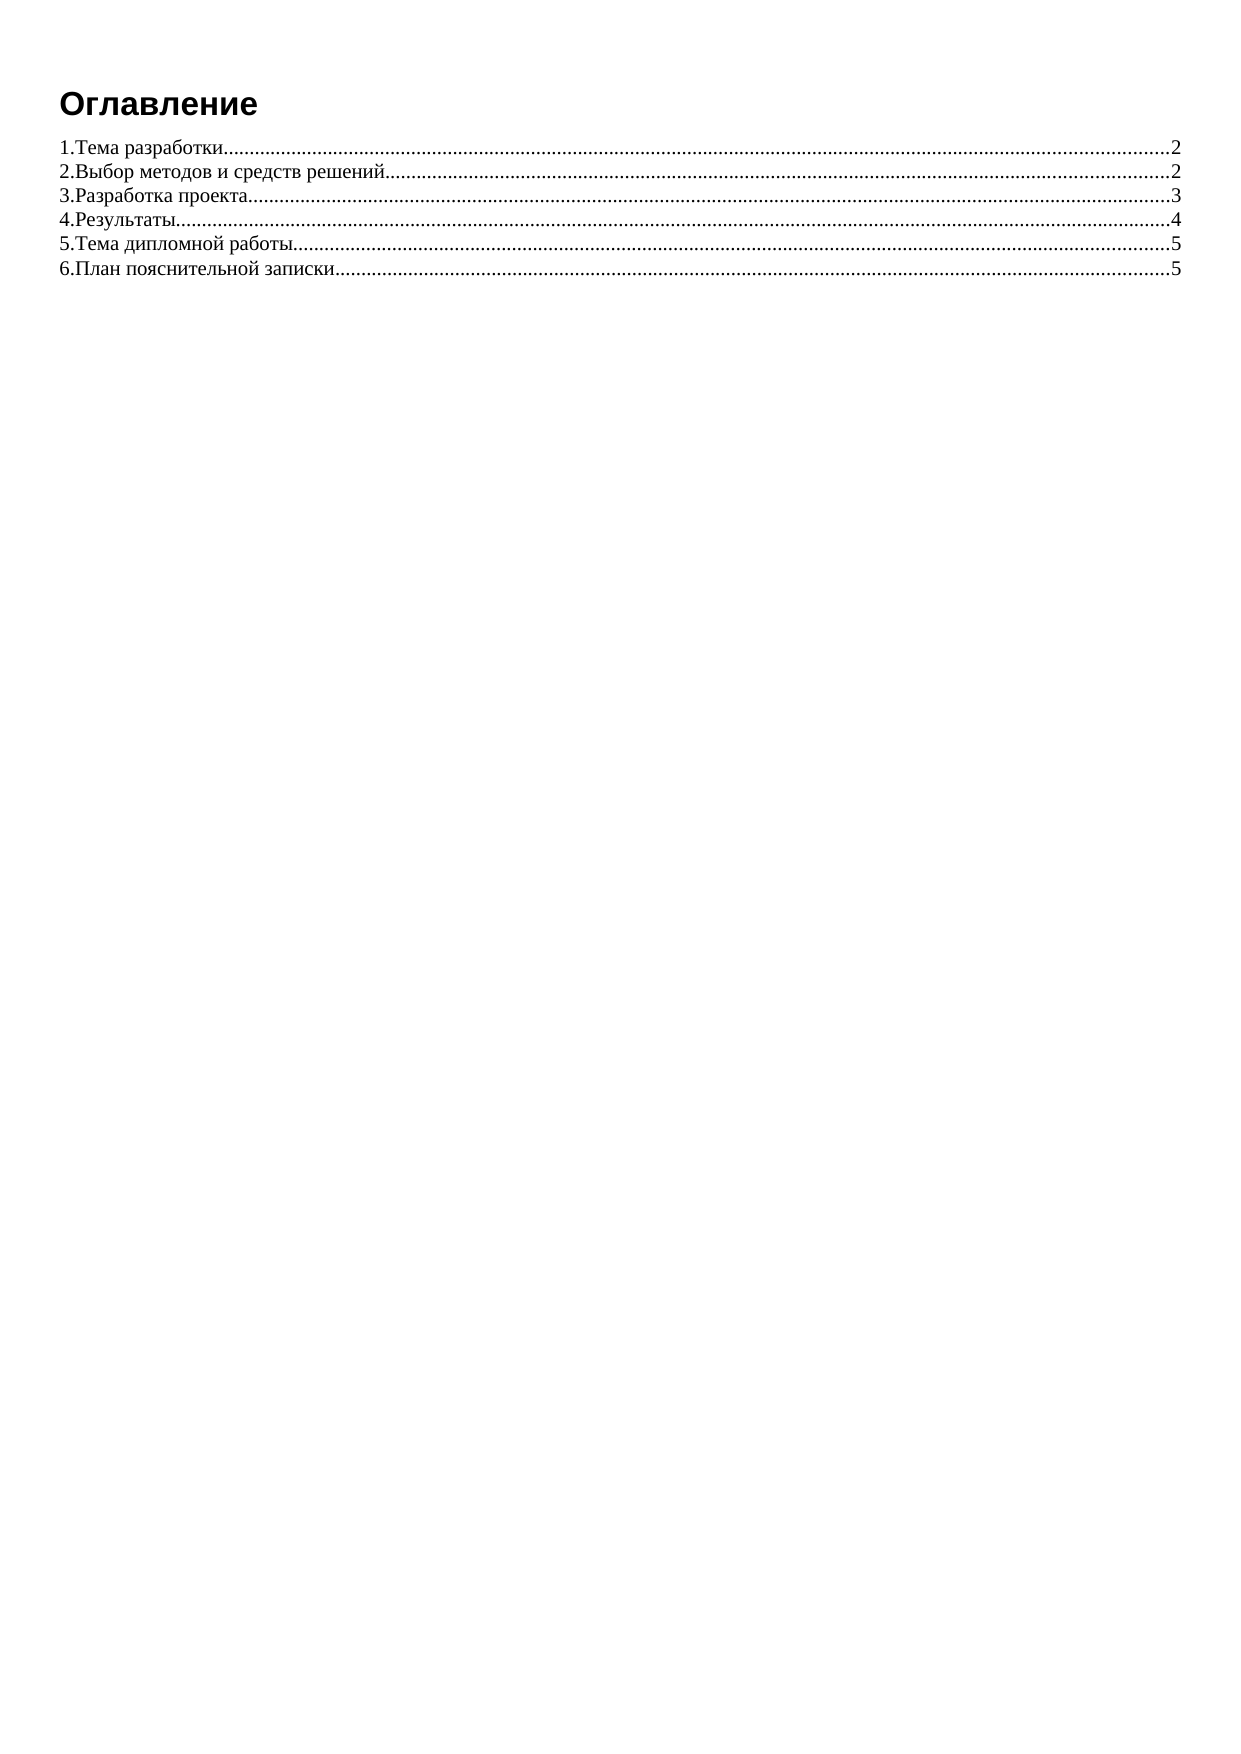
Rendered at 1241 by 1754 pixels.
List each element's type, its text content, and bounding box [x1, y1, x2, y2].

text 5.Тема дипломной работы 5 [59, 231, 1181, 255]
subtitle Оглавление [59, 84, 1181, 123]
text 2.Выбор методов и средств решений 2 [59, 159, 1181, 183]
text 1.Тема разработки 2 [59, 135, 1181, 159]
text 6.План пояснительной записки 5 [59, 255, 1181, 279]
text 3.Разработка проекта 3 [59, 183, 1181, 207]
text 4.Результаты 4 [59, 207, 1181, 231]
